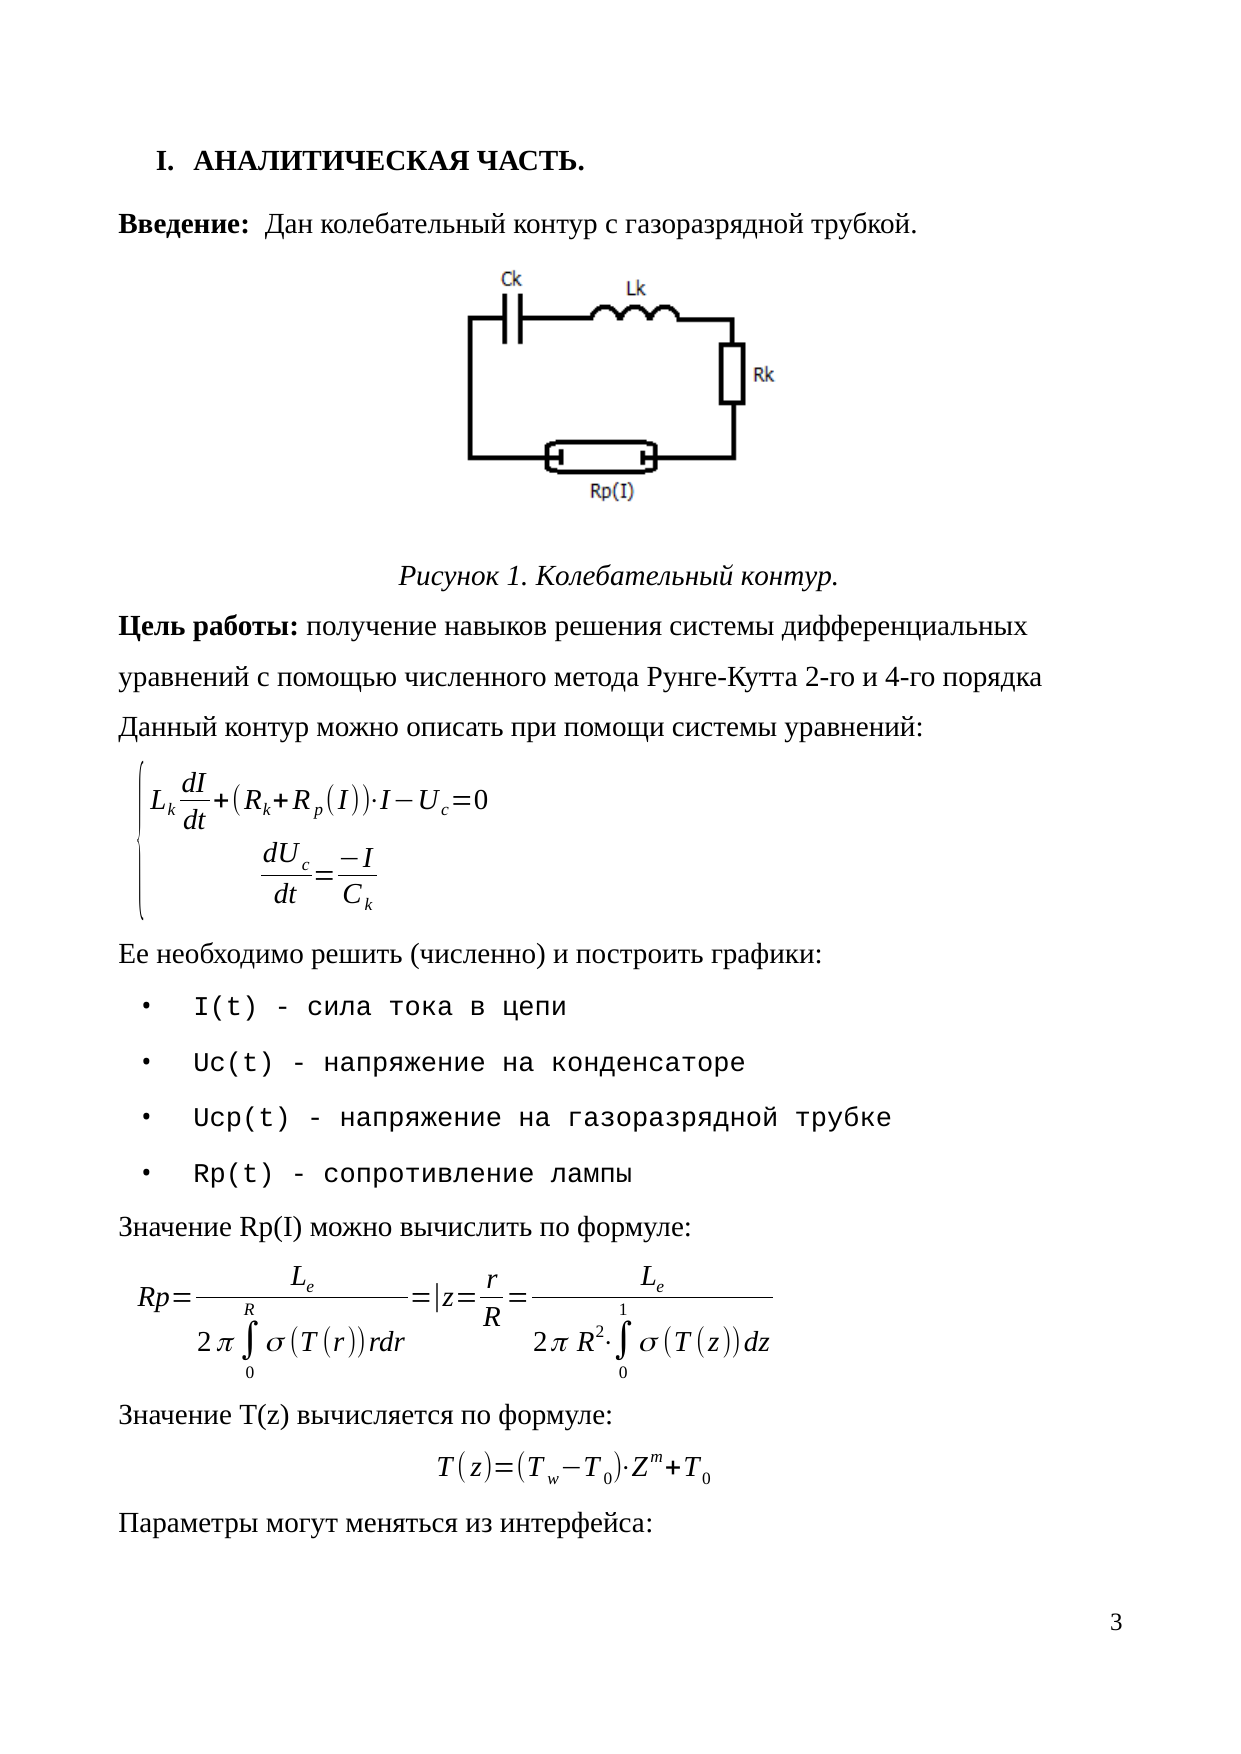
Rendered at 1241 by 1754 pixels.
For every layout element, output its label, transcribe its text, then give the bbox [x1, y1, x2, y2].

text Значение Rp(I) можно вычислить по формуле: [118, 1209, 1122, 1242]
text Данный контур можно описать при помощи системы уравнений: [118, 709, 1122, 743]
text Значение T(z) вычисляется по формуле: [118, 1397, 1122, 1430]
subtitle АНАЛИТИЧЕСКАЯ ЧАСТЬ. [156, 143, 1122, 177]
text Ее необходимо решить (численно) и построить графики: [118, 936, 1122, 970]
list Uc(t) - напряжение на конденсаторе [141, 1042, 1122, 1079]
picture [443, 261, 785, 517]
text Рисунок 1. Колебательный контур. [118, 558, 1122, 592]
text Цель работы: получение навыков решения системы дифференциальных уравнений с помощью численного метода Рунге-Кутта 2-го и 4-го порядка [118, 608, 1122, 692]
list I(t) - сила тока в цепи [141, 986, 1122, 1023]
text Введение: Дан колебательный контур с газоразрядной трубкой. [118, 206, 1122, 239]
text Параметры могут меняться из интерфейса: [118, 1505, 1122, 1538]
list Ucp(t) - напряжение на газоразрядной трубке [141, 1098, 1122, 1135]
list Rp(t) - сопротивление лампы [141, 1153, 1122, 1190]
